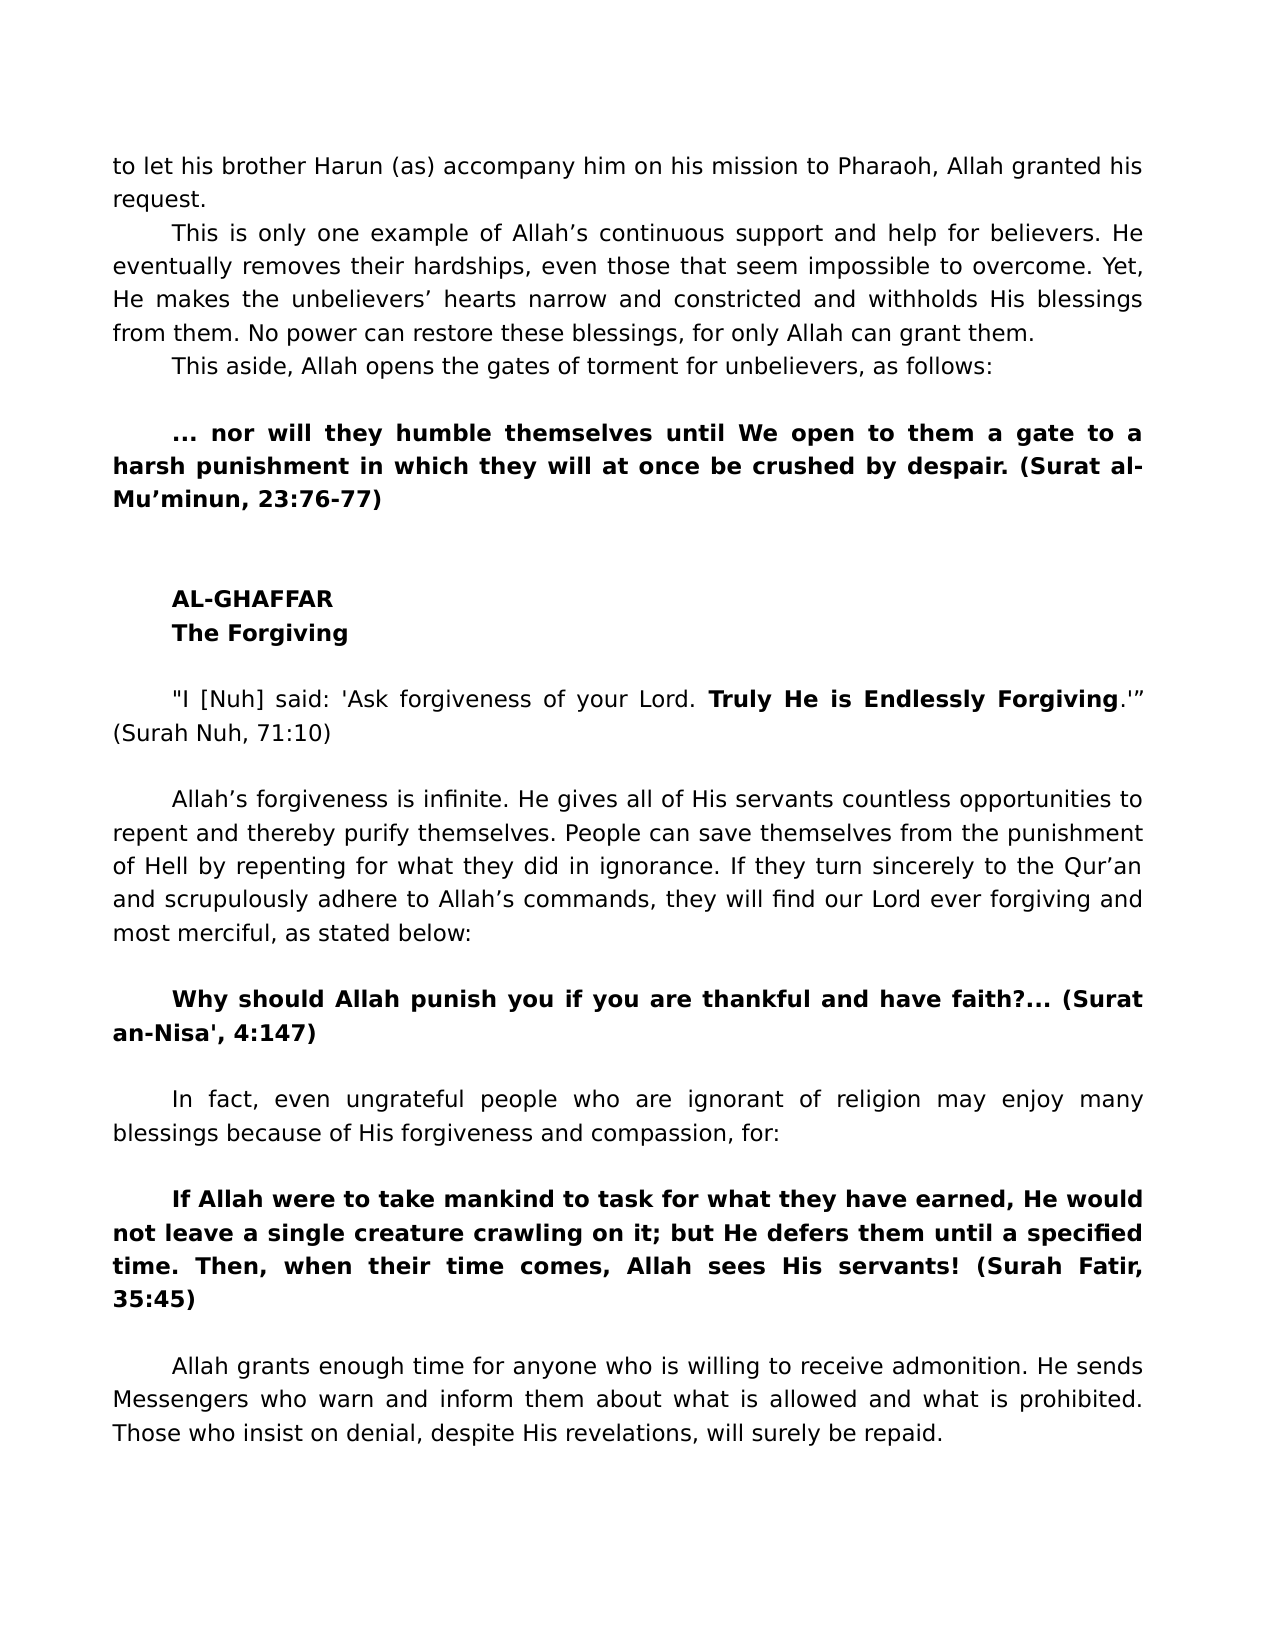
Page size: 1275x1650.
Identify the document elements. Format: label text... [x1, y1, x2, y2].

text The Forgiving [112, 614, 1145, 648]
text In fact, even ungrateful people who are ignorant of religion may enjoy many blessings because of His forgiveness and compassion, for: [112, 1081, 1145, 1148]
text Allah’s forgiveness is infinite. He gives all of His servants countless opportunities to repent and thereby purify themselves. People can save themselves from the punishment of Hell by repenting for what they did in ignorance. If they turn sincerely to the Qur’an and scrupulously adhere to Allah’s commands, they will find our Lord ever forgiving and most merciful, as stated below: [112, 781, 1145, 948]
text Why should Allah punish you if you are thankful and have faith?... (Surat an-Nisa', 4:147) [112, 981, 1145, 1048]
text to let his brother Harun (as) accompany him on his mission to Pharaoh, Allah granted his request. [112, 148, 1145, 214]
text This aside, Allah opens the gates of torment for unbelievers, as follows: [112, 348, 1145, 381]
text If Allah were to take mankind to task for what they have earned, He would not leave a single creature crawling on it; but He defers them until a specified time. Then, when their time comes, Allah sees His servants! (Surah Fatir, 35:45) [112, 1181, 1145, 1314]
text ... nor will they humble themselves until We open to them a gate to a harsh punishment in which they will at once be crushed by despair. (Surat al-Mu’minun, 23:76-77) [112, 414, 1145, 514]
text AL-GHAFFAR [112, 581, 1145, 614]
text Allah grants enough time for anyone who is willing to receive admonition. He sends Messengers who warn and inform them about what is allowed and what is prohibited. Those who insist on denial, despite His revelations, will surely be repaid. [112, 1348, 1145, 1448]
text "I [Nuh] said: 'Ask forgiveness of your Lord. Truly He is Endlessly Forgiving.'” (Surah Nuh, 71:10) [112, 681, 1145, 748]
text This is only one example of Allah’s continuous support and help for believers. He eventually removes their hardships, even those that seem impossible to overcome. Yet, He makes the unbelievers’ hearts narrow and constricted and withholds His blessings from them. No power can restore these blessings, for only Allah can grant them. [112, 214, 1145, 348]
